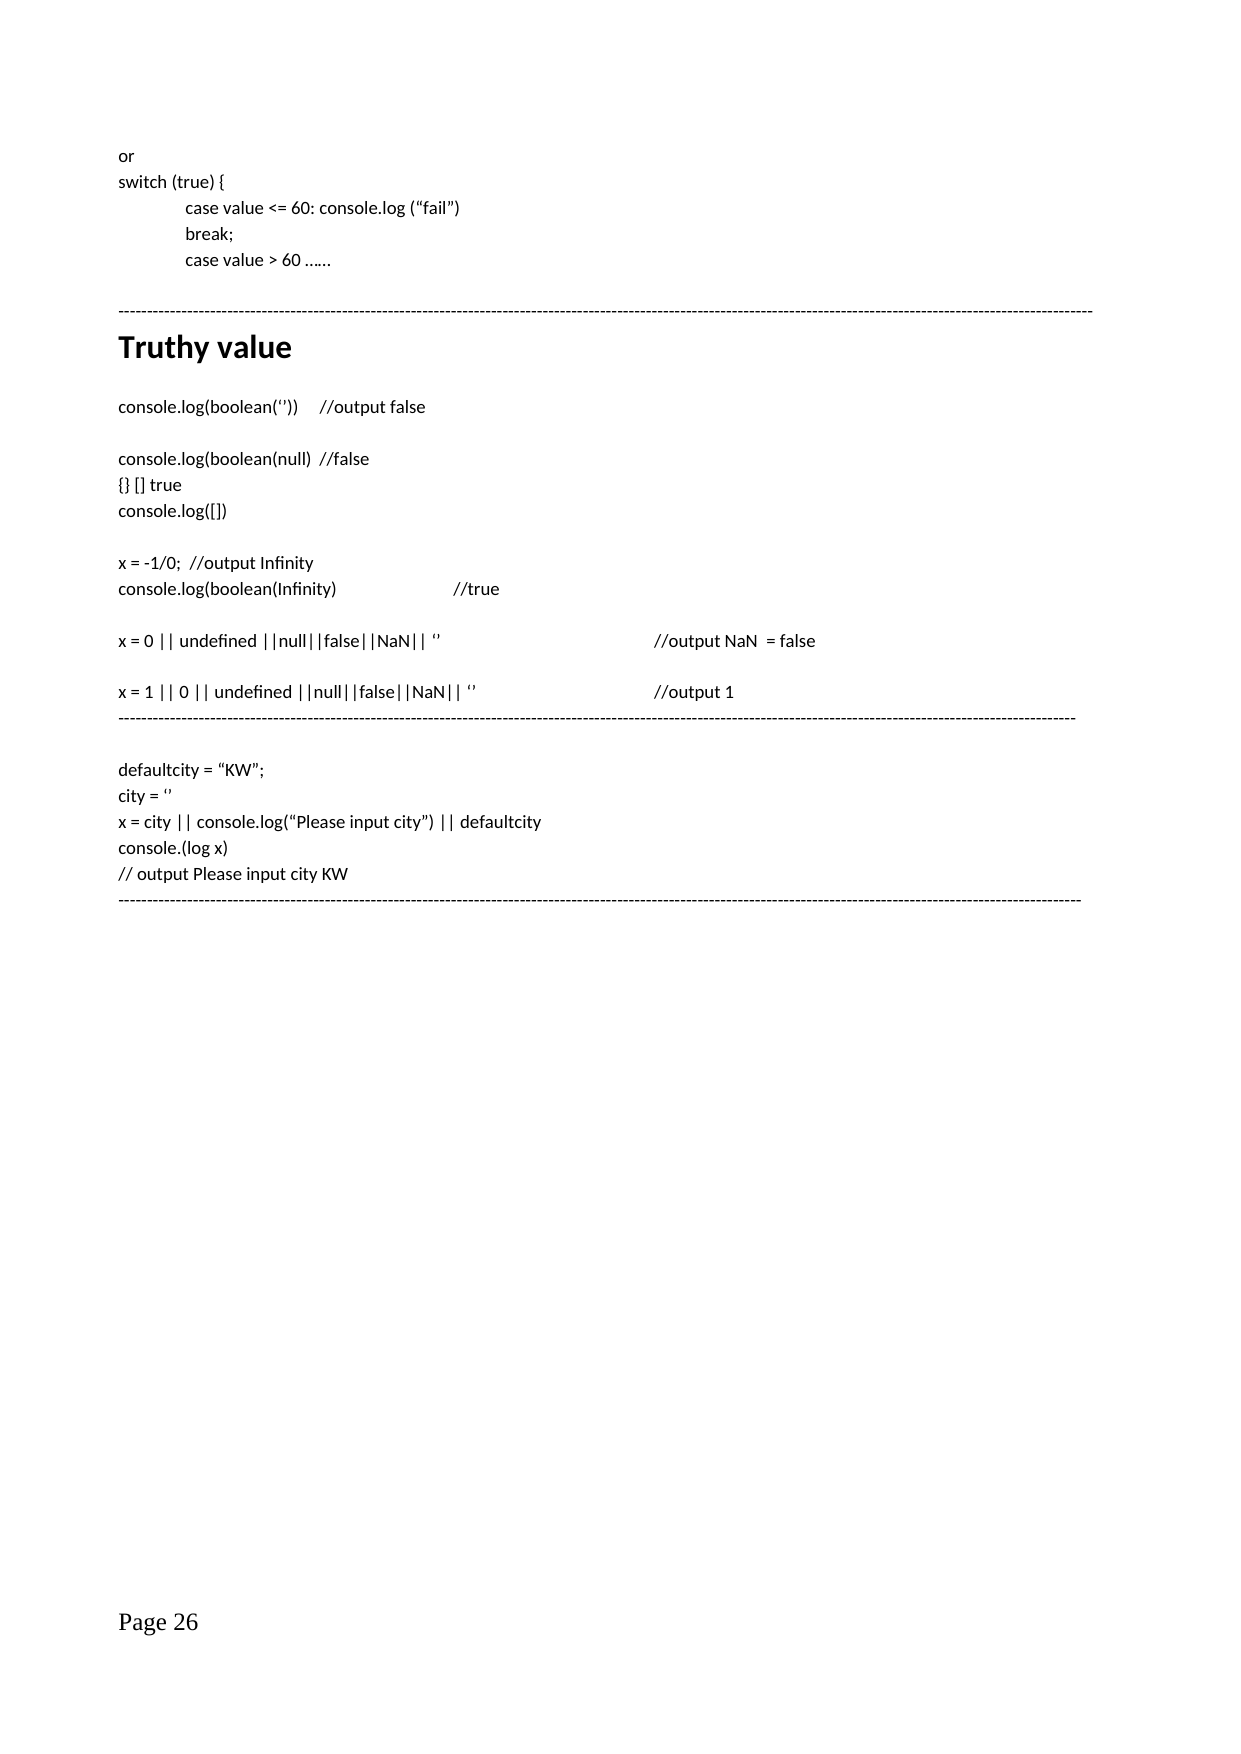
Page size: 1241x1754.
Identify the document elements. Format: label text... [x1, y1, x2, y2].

text switch (true) { [118, 170, 1122, 193]
text -------------------------------------------------------------------------------------------------------------------------------------------------------------------------- [118, 300, 1122, 323]
text console.(log x) [118, 836, 1122, 859]
text x = city || console.log(“Please input city”) || defaultcity [118, 810, 1122, 833]
text console.log([]) [118, 499, 1122, 522]
text {} [] true [118, 473, 1122, 496]
text x = 0 || undefined ||null||false||NaN|| ‘’ //output NaN = false [118, 629, 1122, 652]
text ------------------------------------------------------------------------------------------------------------------------------------------------------------------------ [118, 888, 1122, 911]
text or [118, 144, 1122, 167]
text console.log(boolean(‘’)) //output false [118, 395, 1122, 418]
text case value > 60 …… [118, 248, 1122, 271]
text ----------------------------------------------------------------------------------------------------------------------------------------------------------------------- [118, 707, 1122, 729]
text case value <= 60: console.log (“fail”) [118, 196, 1122, 219]
text break; [118, 222, 1122, 245]
text city = ‘’ [118, 784, 1122, 807]
text console.log(boolean(Infinity) //true [118, 577, 1122, 600]
text Truthy value [118, 326, 1122, 366]
text // output Please input city KW [118, 862, 1122, 885]
text x = 1 || 0 || undefined ||null||false||NaN|| ‘’ //output 1 [118, 681, 1122, 703]
text console.log(boolean(null) //false [118, 447, 1122, 470]
text defaultcity = “KW”; [118, 758, 1122, 781]
text x = -1/0; //output Infinity [118, 551, 1122, 574]
